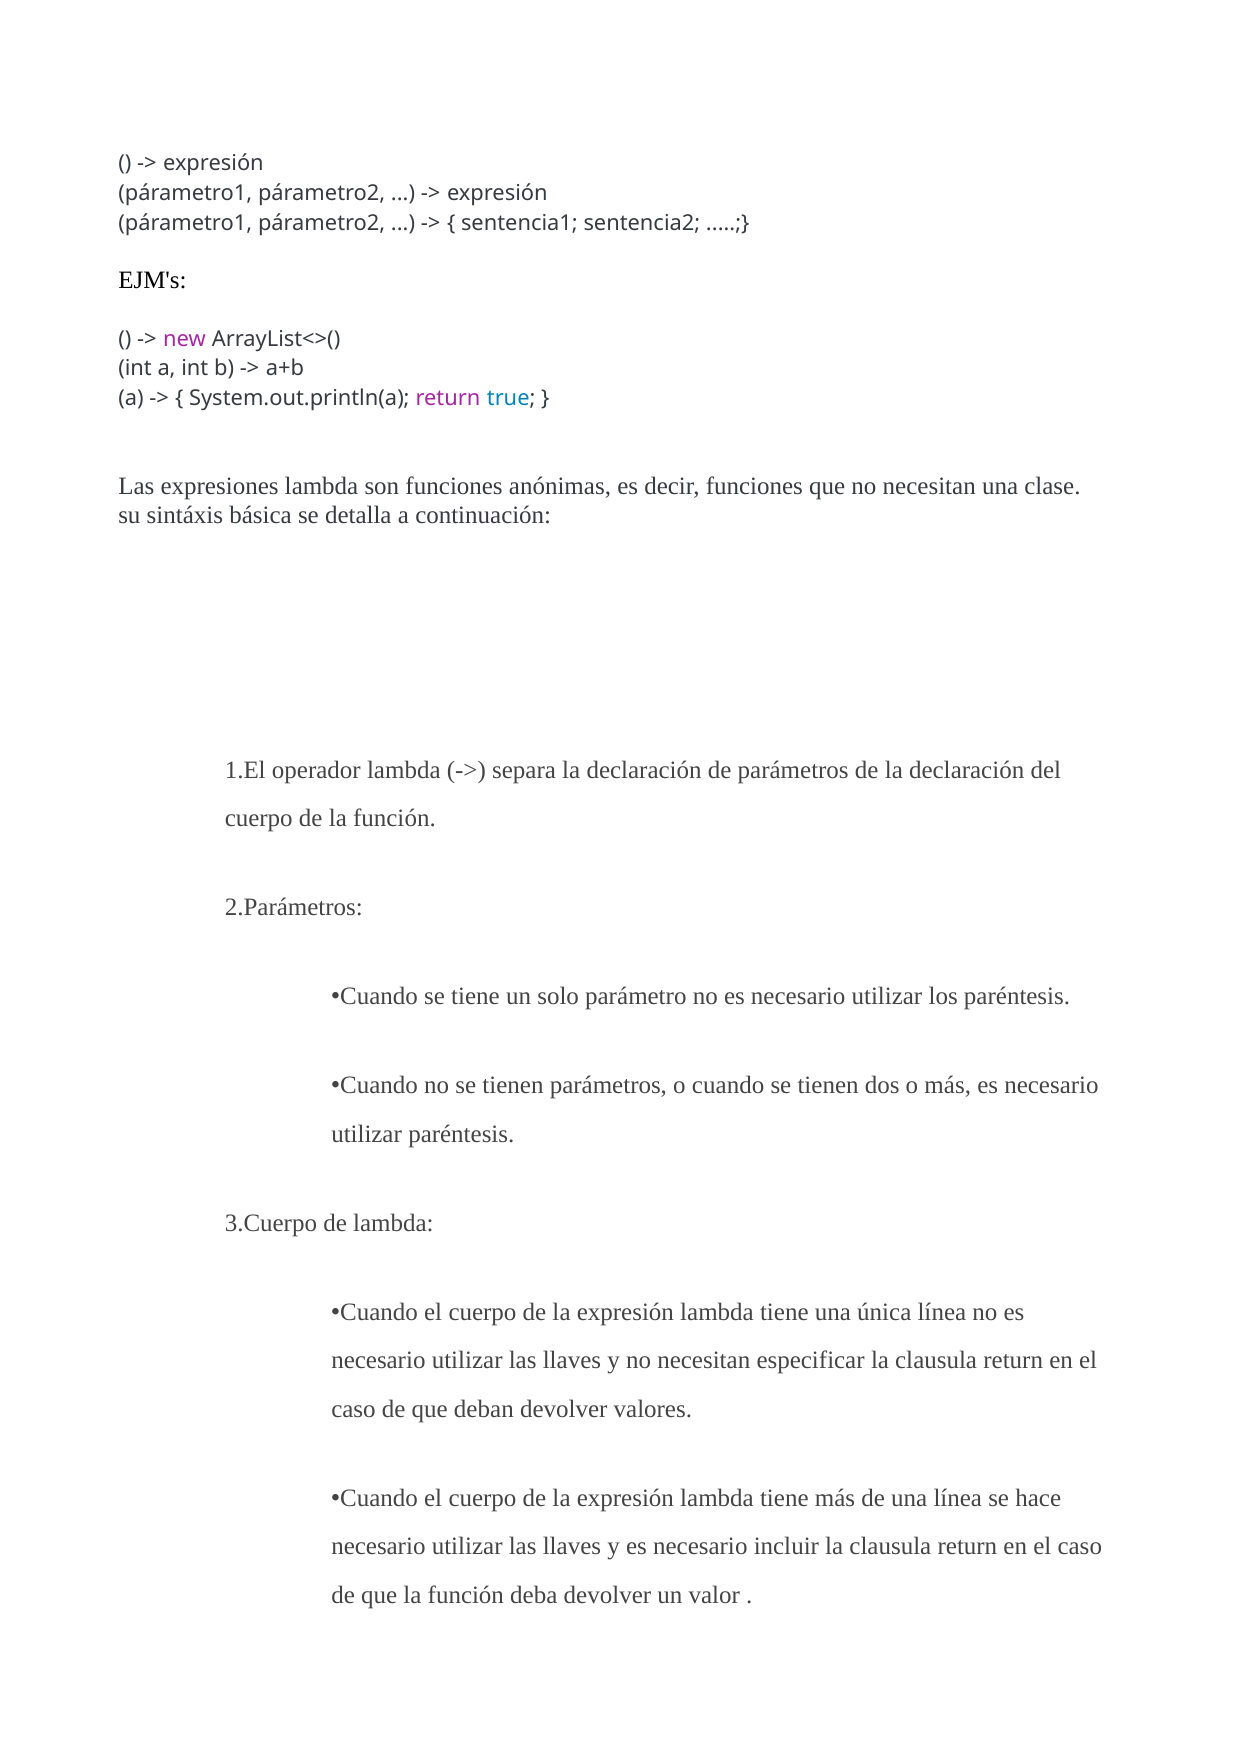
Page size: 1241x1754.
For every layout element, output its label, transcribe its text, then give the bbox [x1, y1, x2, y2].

list Cuerpo de lambda: [151, 1188, 1122, 1237]
list Cuando no se tienen parámetros, o cuando se tienen dos o más, es necesario utilizar paréntesis. [184, 1051, 1122, 1148]
text (párametro1, párametro2, ...) -> { sentencia1; sentencia2; .....;} [118, 206, 1122, 236]
list Parámetros: [151, 873, 1122, 921]
list Cuando se tiene un solo parámetro no es necesario utilizar los paréntesis. [184, 962, 1122, 1010]
list Cuando el cuerpo de la expresión lambda tiene una única línea no es necesario utilizar las llaves y no necesitan especificar la clausula return en el caso de que deban devolver valores. [184, 1277, 1122, 1423]
list Cuando el cuerpo de la expresión lambda tiene más de una línea se hace necesario utilizar las llaves y es necesario incluir la clausula return en el caso de que la función deba devolver un valor . [184, 1463, 1122, 1609]
text () -> expresión [118, 147, 1122, 177]
text EJM's: [118, 265, 1122, 294]
text () -> new ArrayList<>() [118, 322, 1122, 352]
text (a) -> { System.out.println(a); return true; } [118, 382, 1122, 412]
text Las expresiones lambda son funciones anónimas, es decir, funciones que no necesitan una clase. su sintáxis básica se detalla a continuación: [118, 471, 1122, 529]
text (párametro1, párametro2, ...) -> expresión [118, 177, 1122, 206]
text (int a, int b) -> a+b [118, 352, 1122, 382]
list El operador lambda (->) separa la declaración de parámetros de la declaración del cuerpo de la función. [151, 735, 1122, 832]
